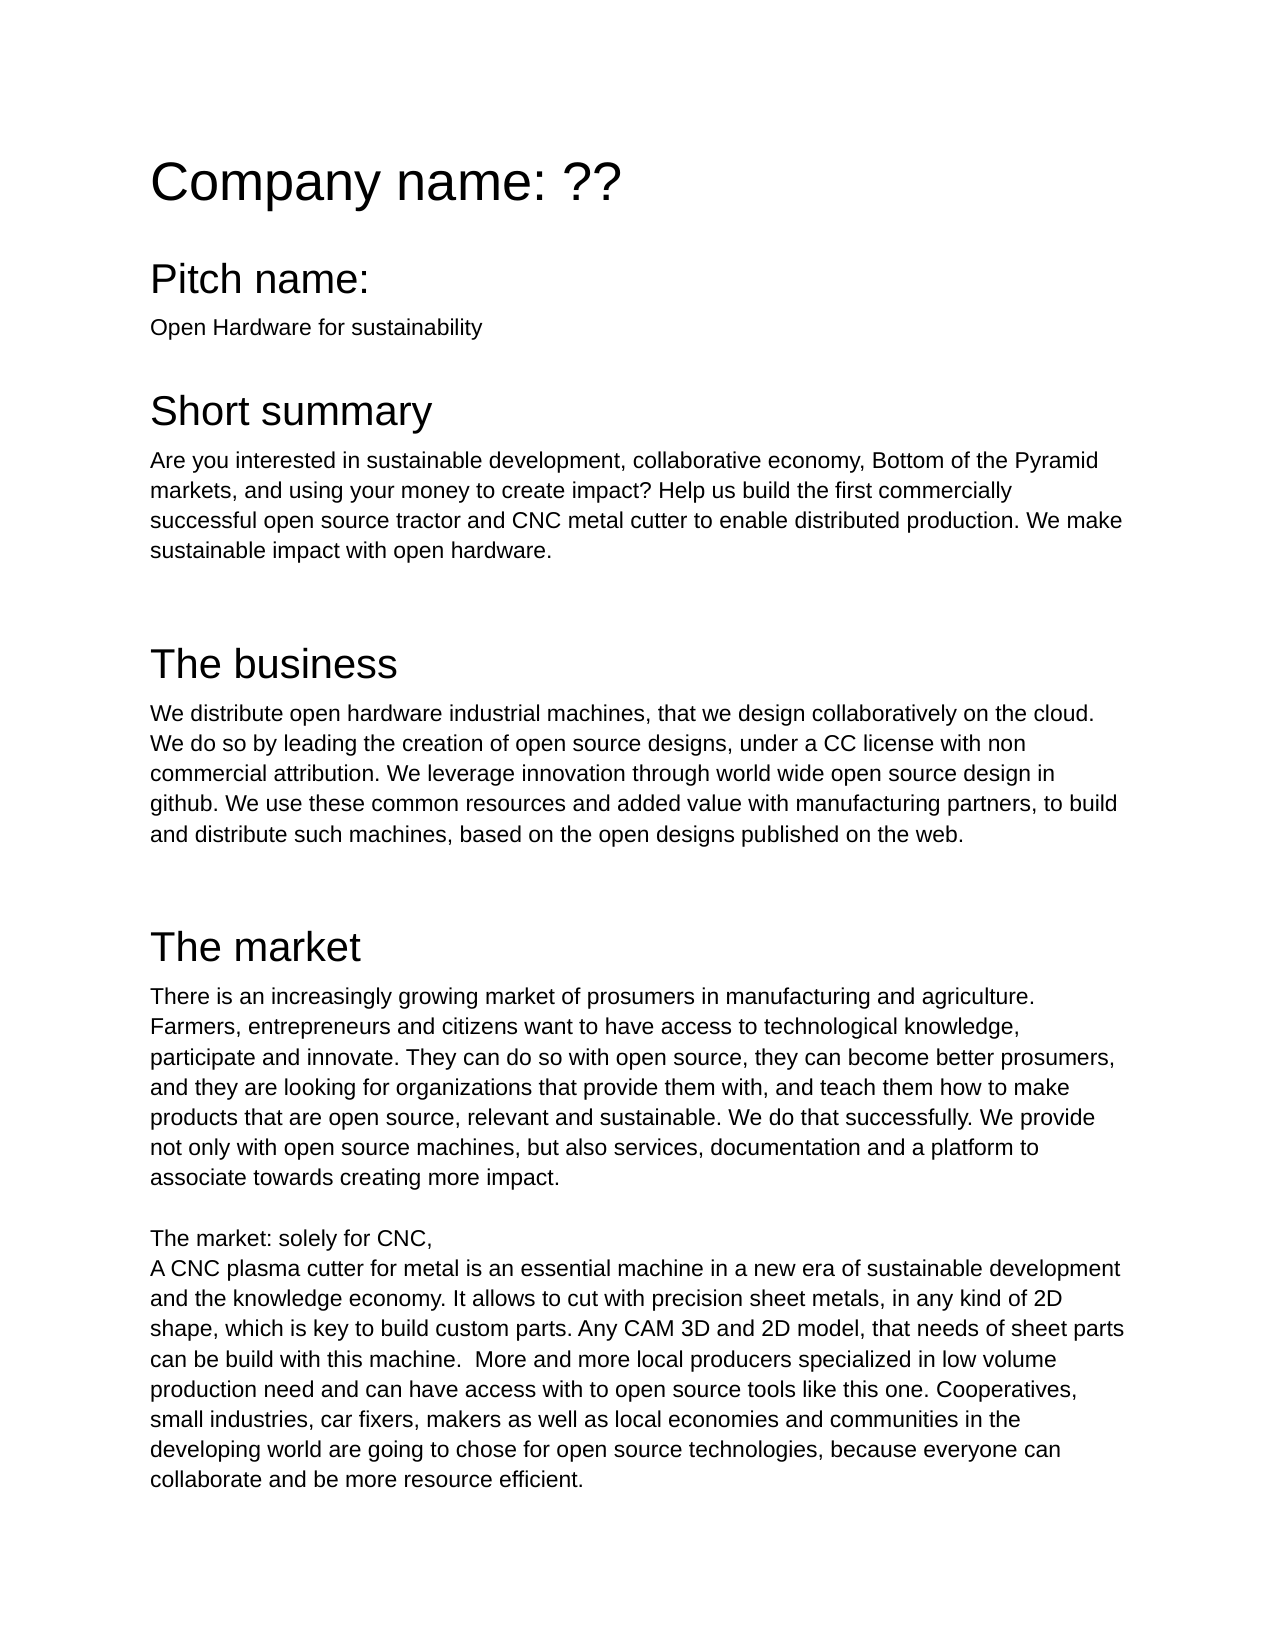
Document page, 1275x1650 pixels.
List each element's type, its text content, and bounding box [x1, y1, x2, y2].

text There is an increasingly growing market of prosumers in manufacturing and agriculture. Farmers, entrepreneurs and citizens want to have access to technological knowledge, participate and innovate. They can do so with open source, they can become better prosumers, and they are looking for organizations that provide them with, and teach them how to make products that are open source, relevant and sustainable. We do that successfully. We provide not only with open source machines, but also services, documentation and a platform to associate towards creating more impact. [150, 983, 1125, 1191]
subtitle The business [150, 639, 1125, 687]
title Company name: ?? [150, 150, 1125, 212]
subtitle The market [150, 923, 1125, 971]
text A CNC plasma cutter for metal is an essential machine in a new era of sustainable development and the knowledge economy. It allows to cut with precision sheet metals, in any kind of 2D shape, which is key to build custom parts. Any CAM 3D and 2D model, that needs of sheet parts can be build with this machine. More and more local producers specialized in low volume production need and can have access with to open source tools like this one. Cooperatives, small industries, car fixers, makers as well as local economies and communities in the developing world are going to chose for open source technologies, because everyone can collaborate and be more resource efficient. [150, 1255, 1125, 1493]
text Are you interested in sustainable development, collaborative economy, Bottom of the Pyramid markets, and using your money to create impact? Help us build the first commercially successful open source tractor and CNC metal cutter to enable distributed production. We make sustainable impact with open hardware. [150, 447, 1125, 564]
subtitle Short summary [150, 386, 1125, 434]
subtitle Pitch name: [150, 254, 1125, 302]
text We distribute open hardware industrial machines, that we design collaboratively on the cloud. We do so by leading the creation of open source designs, under a CC license with non commercial attribution. We leverage innovation through world wide open source design in github. We use these common resources and added value with manufacturing partners, to build and distribute such machines, based on the open designs published on the web. [150, 700, 1125, 847]
text The market: solely for CNC, [150, 1225, 1125, 1251]
text Open Hardware for sustainability [150, 314, 1125, 341]
